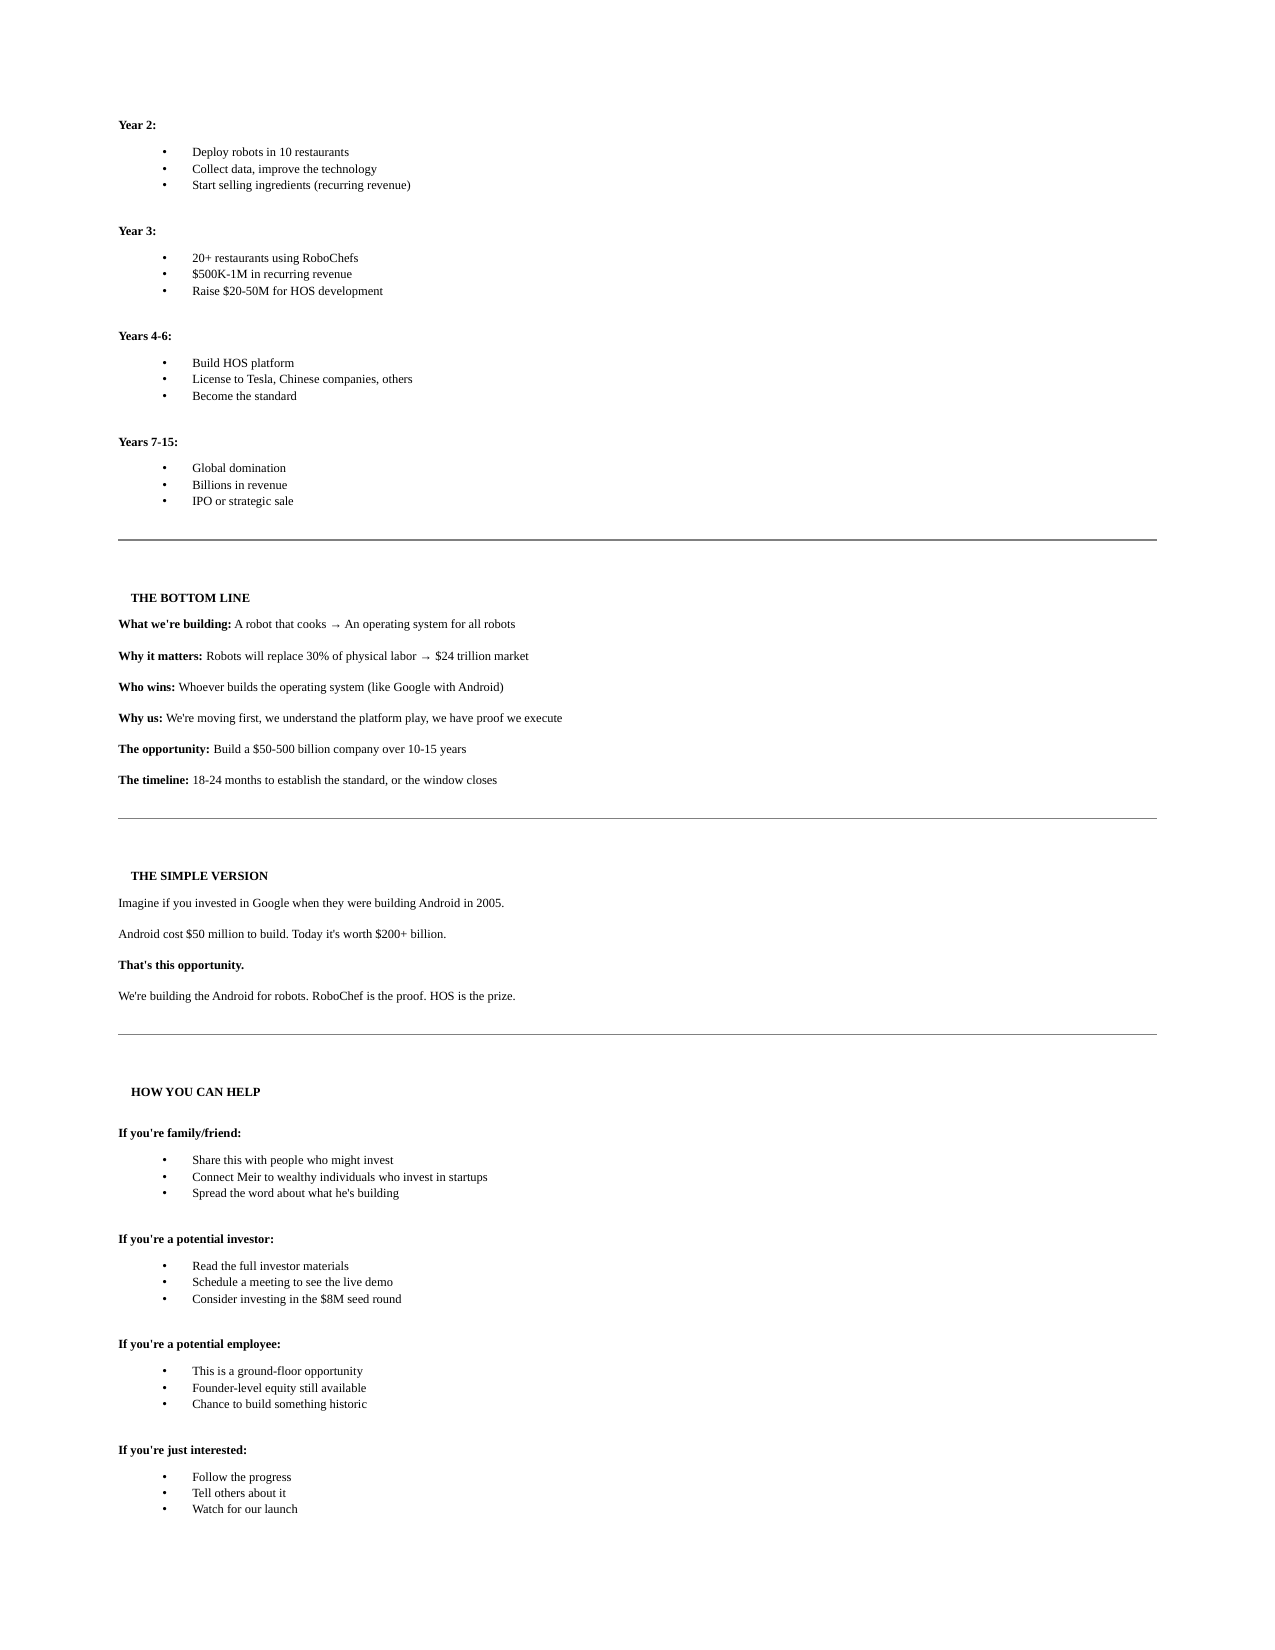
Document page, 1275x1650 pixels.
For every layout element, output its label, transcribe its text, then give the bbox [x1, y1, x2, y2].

text Why it matters: Robots will replace 30% of physical labor → $24 trillion market [118, 648, 1157, 663]
subtitle If you're family/friend: [118, 1126, 1157, 1141]
text We're building the Android for robots. RoboChef is the proof. HOS is the prize. [118, 988, 1157, 1003]
subtitle If you're a potential investor: [118, 1232, 1157, 1246]
list Collect data, improve the technology [162, 161, 1157, 176]
list License to Tesla, Chinese companies, others [162, 372, 1157, 387]
list Follow the progress [162, 1469, 1157, 1484]
text Imagine if you invested in Google when they were building Android in 2005. [118, 895, 1157, 910]
list Watch for our launch [162, 1502, 1157, 1517]
list IPO or strategic sale [162, 494, 1157, 508]
list Global domination [162, 461, 1157, 476]
list Founder-level equity still available [162, 1380, 1157, 1395]
text Android cost $50 million to build. Today it's worth $200+ billion. [118, 926, 1157, 941]
list Become the standard [162, 389, 1157, 403]
list Build HOS platform [162, 356, 1157, 370]
subtitle 💡 THE BOTTOM LINE [118, 590, 1157, 605]
subtitle 🌟 THE SIMPLE VERSION [118, 868, 1157, 883]
list Billions in revenue [162, 478, 1157, 492]
list Read the full investor materials [162, 1258, 1157, 1273]
list This is a ground-floor opportunity [162, 1364, 1157, 1378]
text What we're building: A robot that cooks → An operating system for all robots [118, 617, 1157, 632]
list Tell others about it [162, 1486, 1157, 1500]
list Connect Meir to wealthy individuals who invest in startups [162, 1169, 1157, 1184]
text Who wins: Whoever builds the operating system (like Google with Android) [118, 679, 1157, 694]
subtitle Year 2: [118, 118, 1157, 132]
subtitle Years 4-6: [118, 329, 1157, 343]
subtitle Year 3: [118, 223, 1157, 238]
list Consider investing in the $8M seed round [162, 1291, 1157, 1306]
text The opportunity: Build a $50-500 billion company over 10-15 years [118, 741, 1157, 756]
list Start selling ingredients (recurring revenue) [162, 178, 1157, 192]
list Deploy robots in 10 restaurants [162, 145, 1157, 159]
text Why us: We're moving first, we understand the platform play, we have proof we execute [118, 710, 1157, 725]
subtitle 🤝 HOW YOU CAN HELP [118, 1085, 1157, 1099]
list Raise $20-50M for HOS development [162, 283, 1157, 298]
subtitle If you're just interested: [118, 1442, 1157, 1457]
text That's this opportunity. [118, 957, 1157, 972]
list Chance to build something historic [162, 1397, 1157, 1411]
list $500K-1M in recurring revenue [162, 267, 1157, 281]
list Share this with people who might invest [162, 1153, 1157, 1167]
list Spread the word about what he's building [162, 1186, 1157, 1200]
subtitle Years 7-15: [118, 434, 1157, 449]
list 20+ restaurants using RoboChefs [162, 250, 1157, 265]
list Schedule a meeting to see the live demo [162, 1275, 1157, 1289]
text The timeline: 18-24 months to establish the standard, or the window closes [118, 772, 1157, 787]
subtitle If you're a potential employee: [118, 1337, 1157, 1351]
